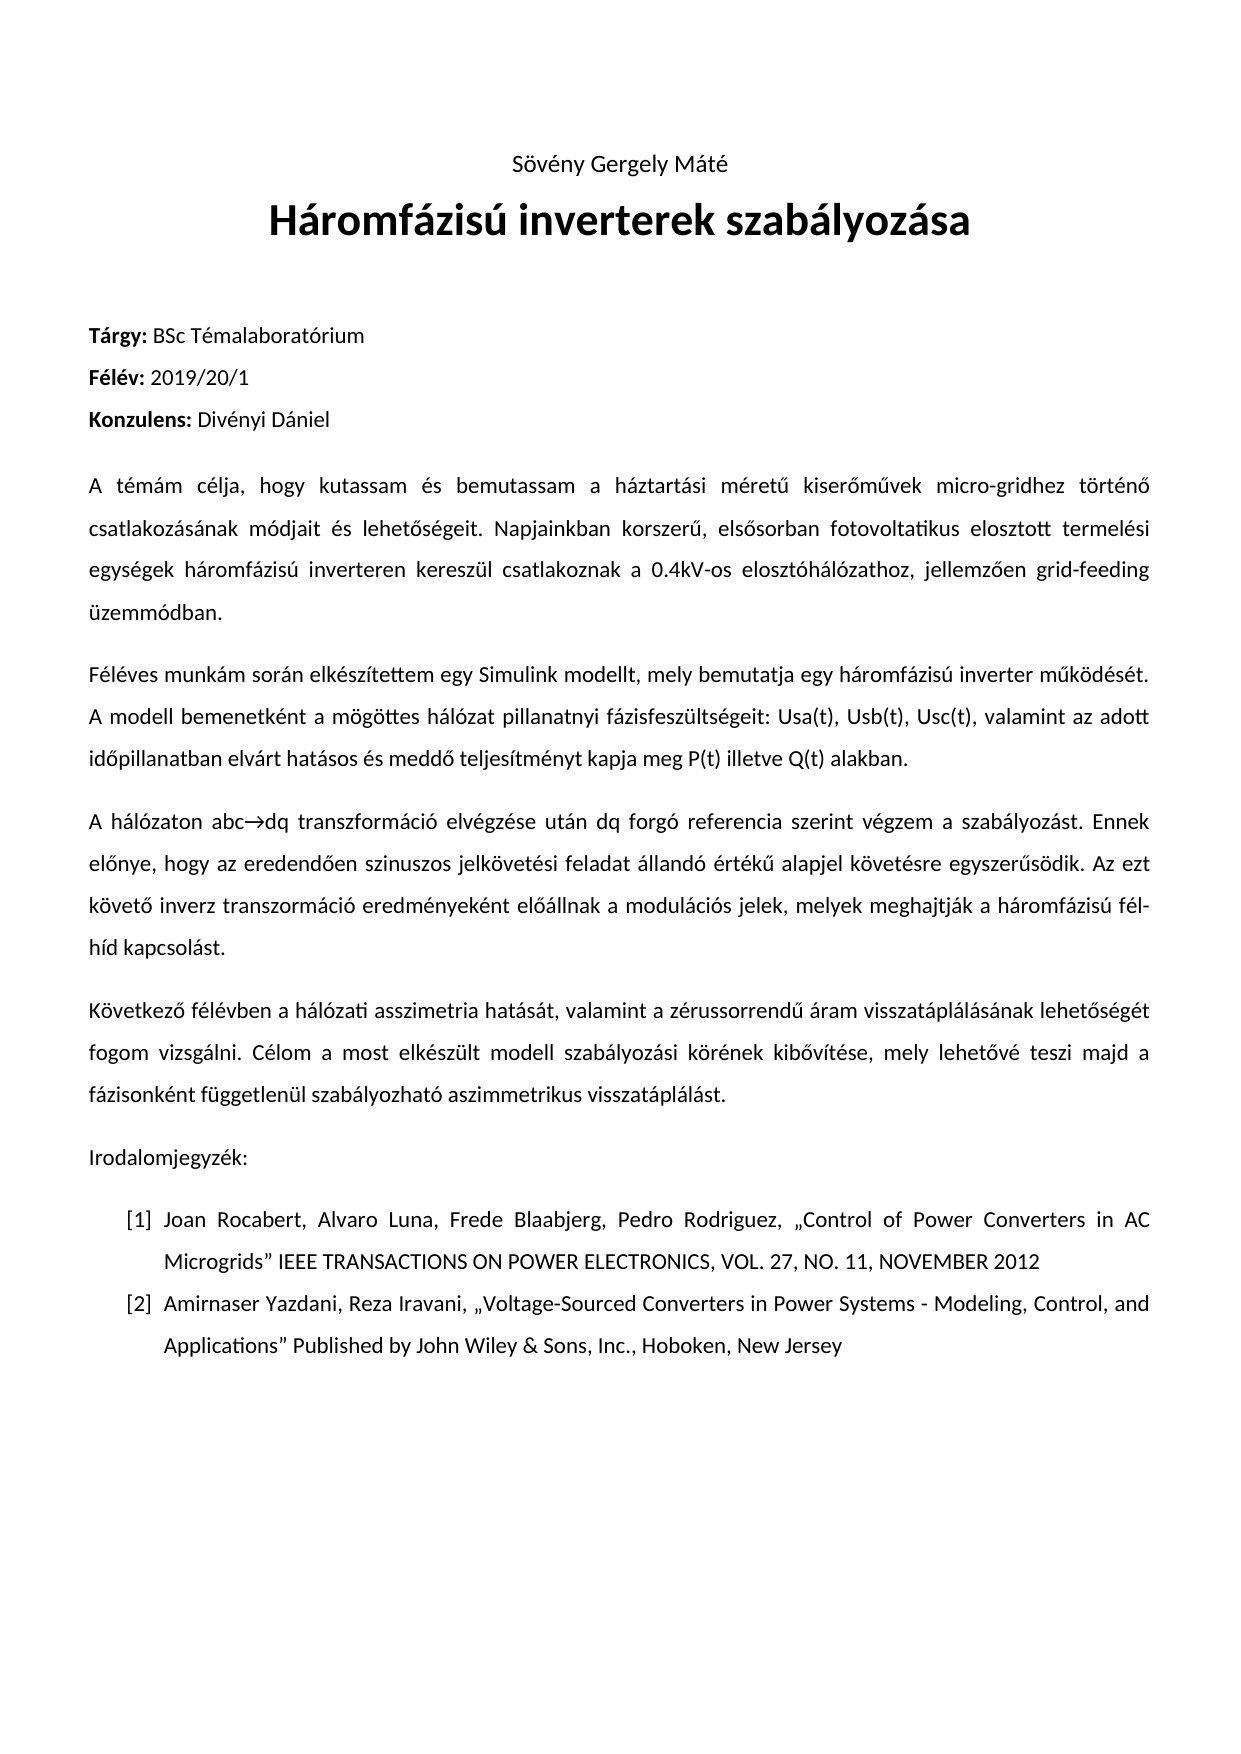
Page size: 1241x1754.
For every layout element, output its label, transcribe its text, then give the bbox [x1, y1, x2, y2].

text Háromfázisú inverterek szabályozása [89, 191, 1152, 247]
list Joan Rocabert, Alvaro Luna, Frede Blaabjerg, Pedro Rodriguez, „Control of Power Converters in AC Microgrids” IEEE TRANSACTIONS ON POWER ELECTRONICS, VOL. 27, NO. 11, NOVEMBER 2012 [126, 1206, 1152, 1276]
text Sövény Gergely Máté [89, 148, 1152, 178]
list Amirnaser Yazdani, Reza Iravani, „Voltage-Sourced Converters in Power Systems - Modeling, Control, and Applications” Published by John Wiley & Sons, Inc., Hoboken, New Jersey [126, 1289, 1152, 1359]
text Konzulens: Divényi Dániel [89, 405, 1152, 433]
text Következő félévben a hálózati asszimetria hatását, valamint a zérussorrendű áram visszatáplálásának lehetőségét fogom vizsgálni. Célom a most elkészült modell szabályozási körének kibővítése, mely lehetővé teszi majd a fázisonként függetlenül szabályozható aszimmetrikus visszatáplálást. [89, 996, 1152, 1108]
text Irodalomjegyzék: [89, 1143, 1152, 1171]
text A témám célja, hogy kutassam és bemutassam a háztartási méretű kiserőművek micro-gridhez történő csatlakozásának módjait és lehetőségeit. Napjainkban korszerű, elsősorban fotovoltatikus elosztott termelési egységek háromfázisú inverteren kereszül csatlakoznak a 0.4kV-os elosztóhálózathoz, jellemzően grid-feeding üzemmódban. [89, 472, 1152, 626]
text Félév: 2019/20/1 [89, 363, 1152, 391]
text Tárgy: BSc Témalaboratórium [89, 321, 1152, 349]
text Féléves munkám során elkészítettem egy Simulink modellt, mely bemutatja egy háromfázisú inverter működését. A modell bemenetként a mögöttes hálózat pillanatnyi fázisfeszültségeit: Usa(t), Usb(t), Usc(t), valamint az adott időpillanatban elvárt hatásos és meddő teljesítményt kapja meg P(t) illetve Q(t) alakban. [89, 660, 1152, 772]
text A hálózaton abc→dq transzformáció elvégzése után dq forgó referencia szerint végzem a szabályozást. Ennek előnye, hogy az eredendően szinuszos jelkövetési feladat állandó értékű alapjel követésre egyszerűsödik. Az ezt követő inverz transzormáció eredményeként előállnak a modulációs jelek, melyek meghajtják a háromfázisú fél-híd kapcsolást. [89, 807, 1152, 961]
